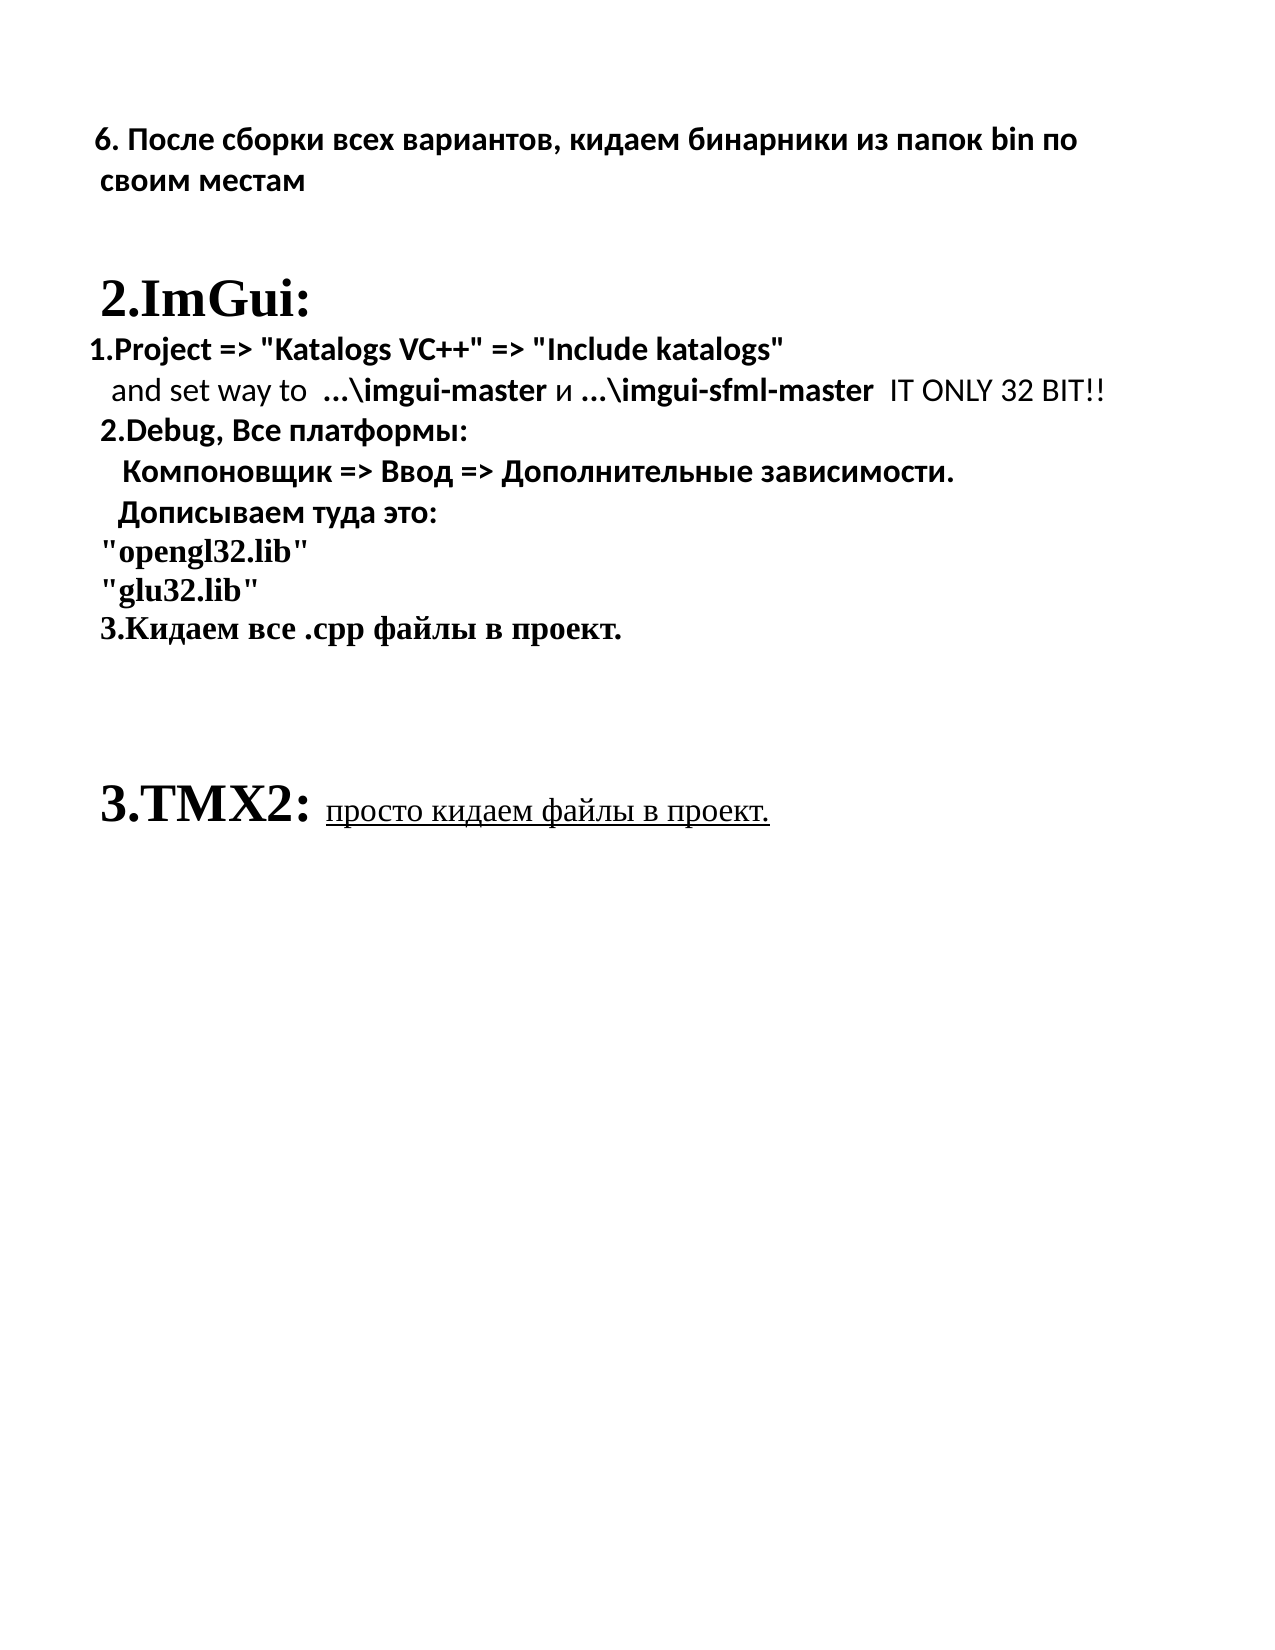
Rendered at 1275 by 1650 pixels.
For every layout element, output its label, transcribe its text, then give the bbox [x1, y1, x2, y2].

text 2.ImGui: [100, 266, 1158, 328]
text 6. После сборки всех вариантов, кидаем бинарники из папок bin по своим местам [94, 118, 1158, 199]
text 1.Project => "Katalogs VC++" => "Include katalogs" [88, 328, 1158, 369]
text "glu32.lib" [100, 570, 1158, 608]
text "opengl32.lib" [100, 532, 1158, 570]
text Компоновщик => Ввод => Дополнительные зависимости. [100, 450, 1158, 491]
text 3.TMX2: просто кидаем файлы в проект. [100, 771, 1158, 833]
text 3.Кидаем все .cpp файлы в проект. [100, 608, 1158, 647]
text Дописываем туда это: [100, 491, 1158, 532]
text and set way to ...\imgui-master и ...\imgui-sfml-master IT ONLY 32 BIT!!2.Debug, Все платформы: [88, 369, 1158, 450]
